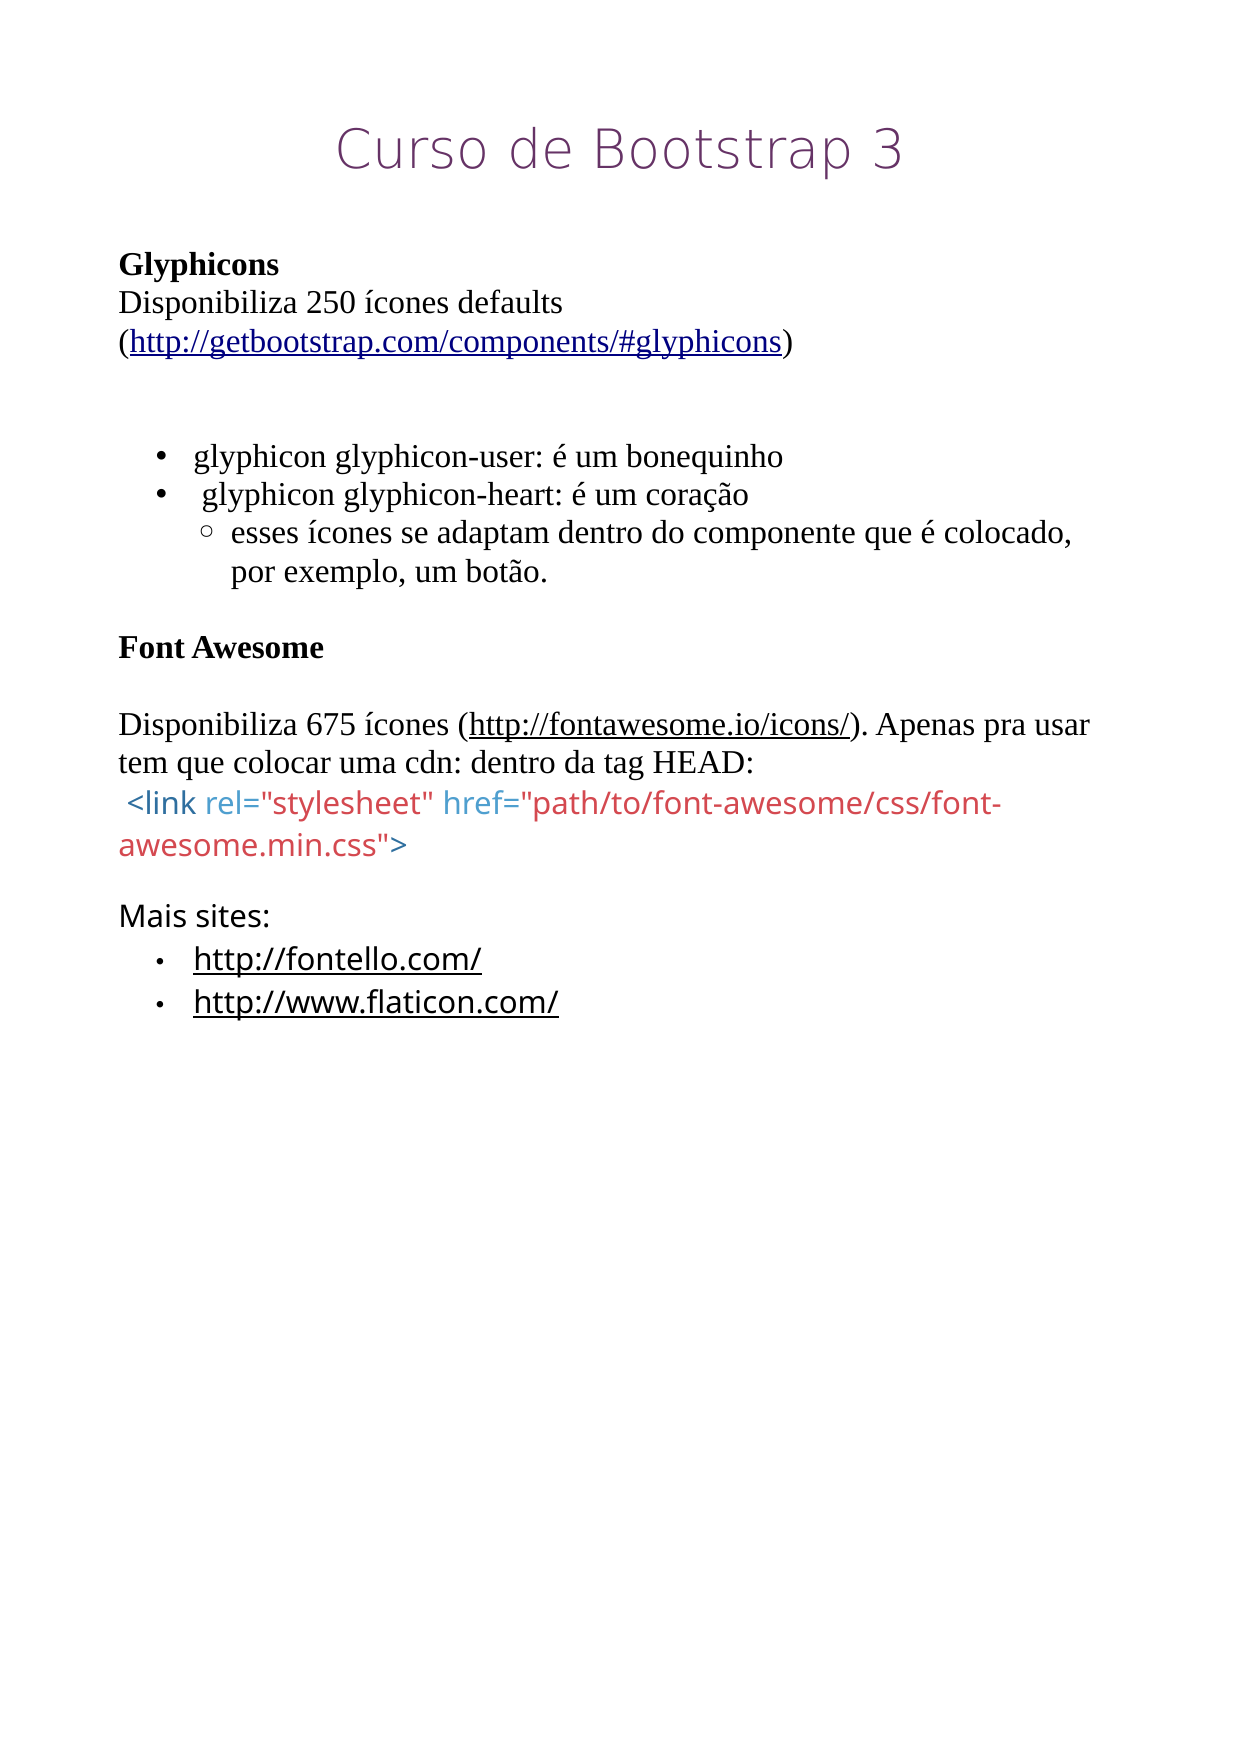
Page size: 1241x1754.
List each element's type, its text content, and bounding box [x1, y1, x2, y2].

list glyphicon glyphicon-user: é um bonequinho [156, 436, 1122, 474]
text Disponibiliza 675 ícones (http://fontawesome.io/icons/). Apenas pra usar tem que colocar uma cdn: dentro da tag HEAD: [118, 704, 1122, 781]
text Glyphicons [118, 244, 1122, 282]
text Mais sites: [118, 894, 1122, 937]
list http://fontello.com/ [156, 937, 1122, 979]
text Curso de Bootstrap 3 [118, 118, 1122, 181]
text Font Awesome [118, 627, 1122, 666]
list http://www.flaticon.com/ [156, 979, 1122, 1022]
list esses ícones se adaptam dentro do componente que é colocado, por exemplo, um botão. [193, 512, 1122, 589]
text Disponibiliza 250 ícones defaults (http://getbootstrap.com/components/#glyphicons) [118, 282, 1122, 359]
list glyphicon glyphicon-heart: é um coração [156, 474, 1122, 512]
text <link rel="stylesheet" href="path/to/font-awesome/css/font-awesome.min.css"> [118, 781, 1122, 866]
